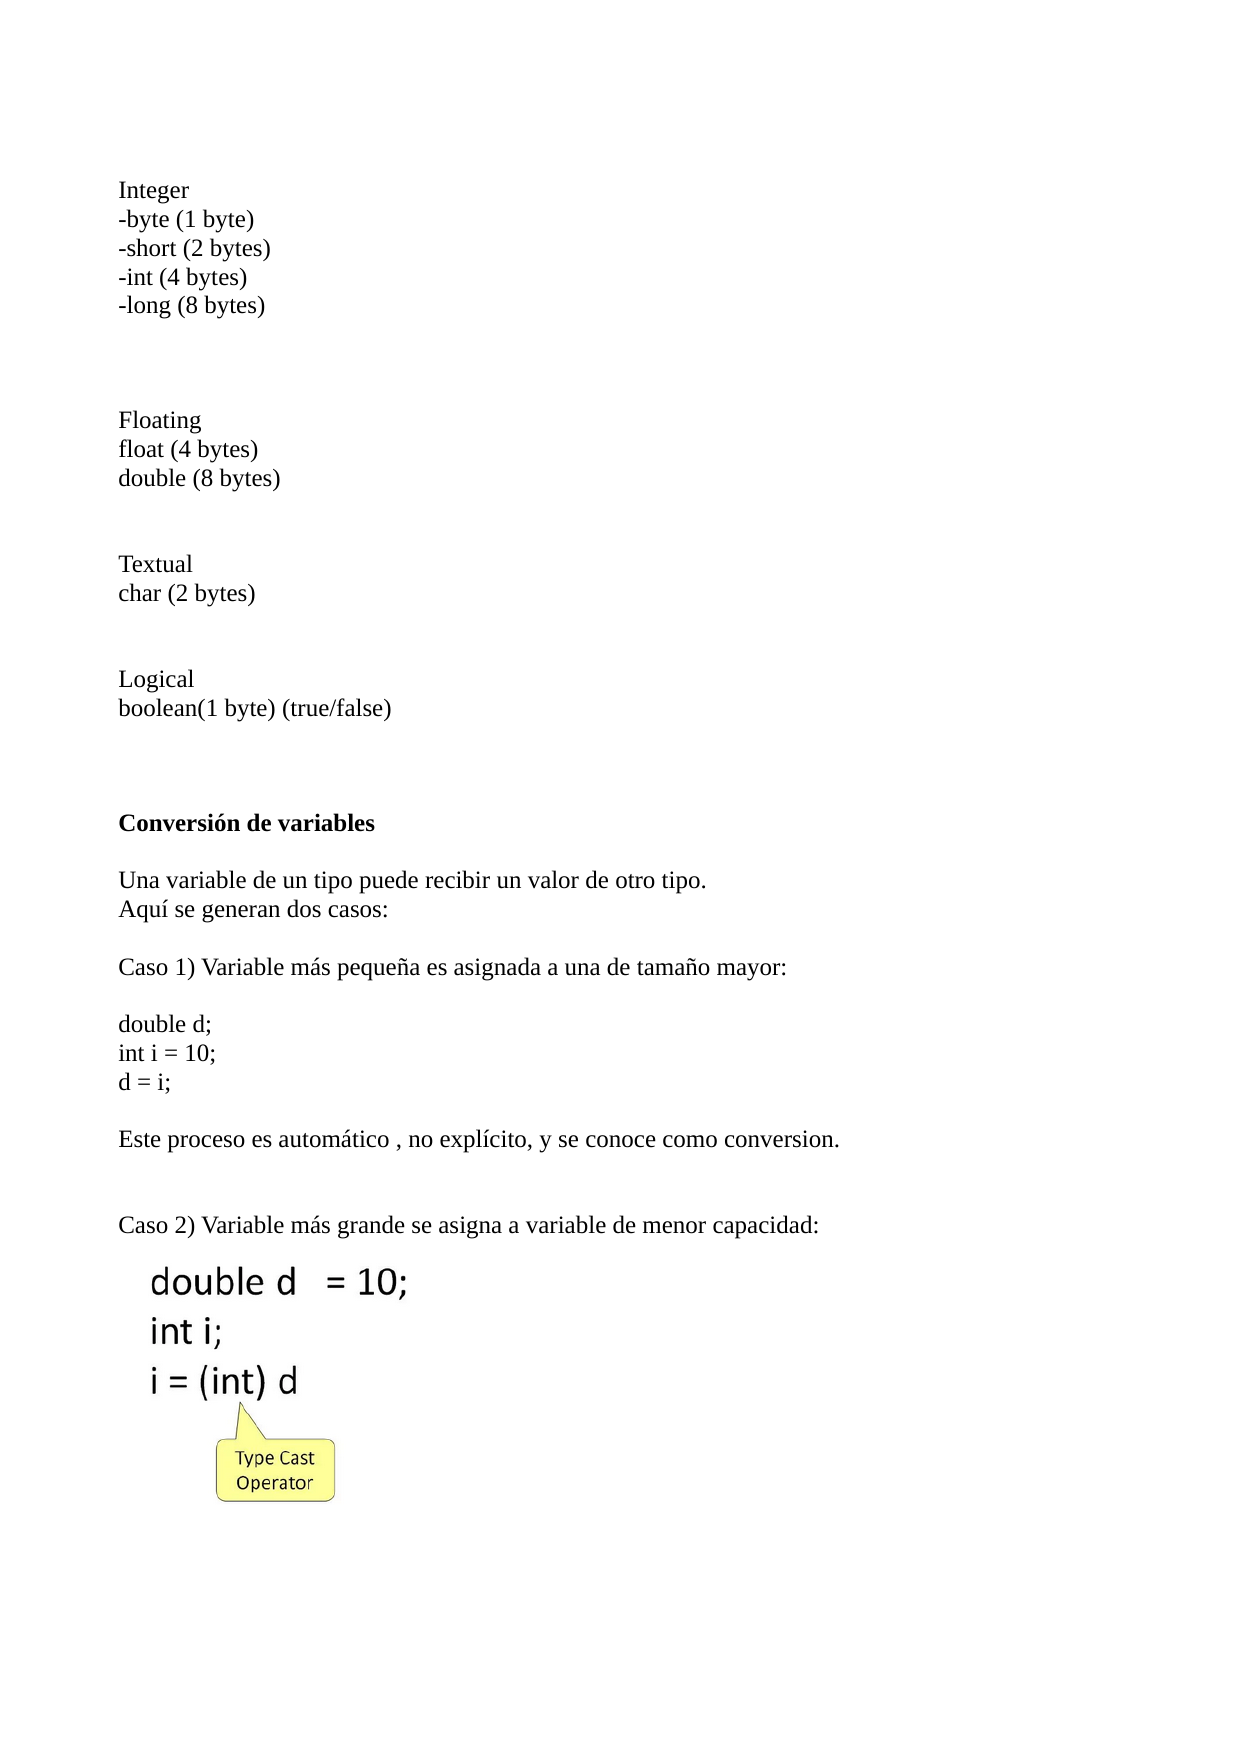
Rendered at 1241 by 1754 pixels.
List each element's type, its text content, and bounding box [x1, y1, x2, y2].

picture [127, 1258, 412, 1505]
text Logical [118, 664, 1122, 693]
text boolean(1 byte) (true/false) [118, 693, 1122, 722]
text int i = 10; [118, 1038, 1122, 1067]
text Caso 1) Variable más pequeña es asignada a una de tamaño mayor: [118, 923, 1122, 981]
text Caso 2) Variable más grande se asigna a variable de menor capacidad: [118, 1211, 1122, 1239]
text Este proceso es automático , no explícito, y se conoce como conversion. [118, 1124, 1122, 1153]
text Una variable de un tipo puede recibir un valor de otro tipo. Aquí se generan dos casos: [118, 866, 1122, 923]
text -int (4 bytes) [118, 262, 1122, 291]
text double d; [118, 1009, 1122, 1038]
text d = i; [118, 1067, 1122, 1096]
text -long (8 bytes) [118, 291, 1122, 319]
text double (8 bytes) [118, 463, 1122, 492]
text char (2 bytes) [118, 578, 1122, 607]
text Integer [118, 176, 1122, 204]
text float (4 bytes) [118, 434, 1122, 463]
text -short (2 bytes) [118, 233, 1122, 262]
text Floating [118, 406, 1122, 434]
text -byte (1 byte) [118, 204, 1122, 233]
text Textual [118, 549, 1122, 578]
text Conversión de variables [118, 808, 1122, 837]
